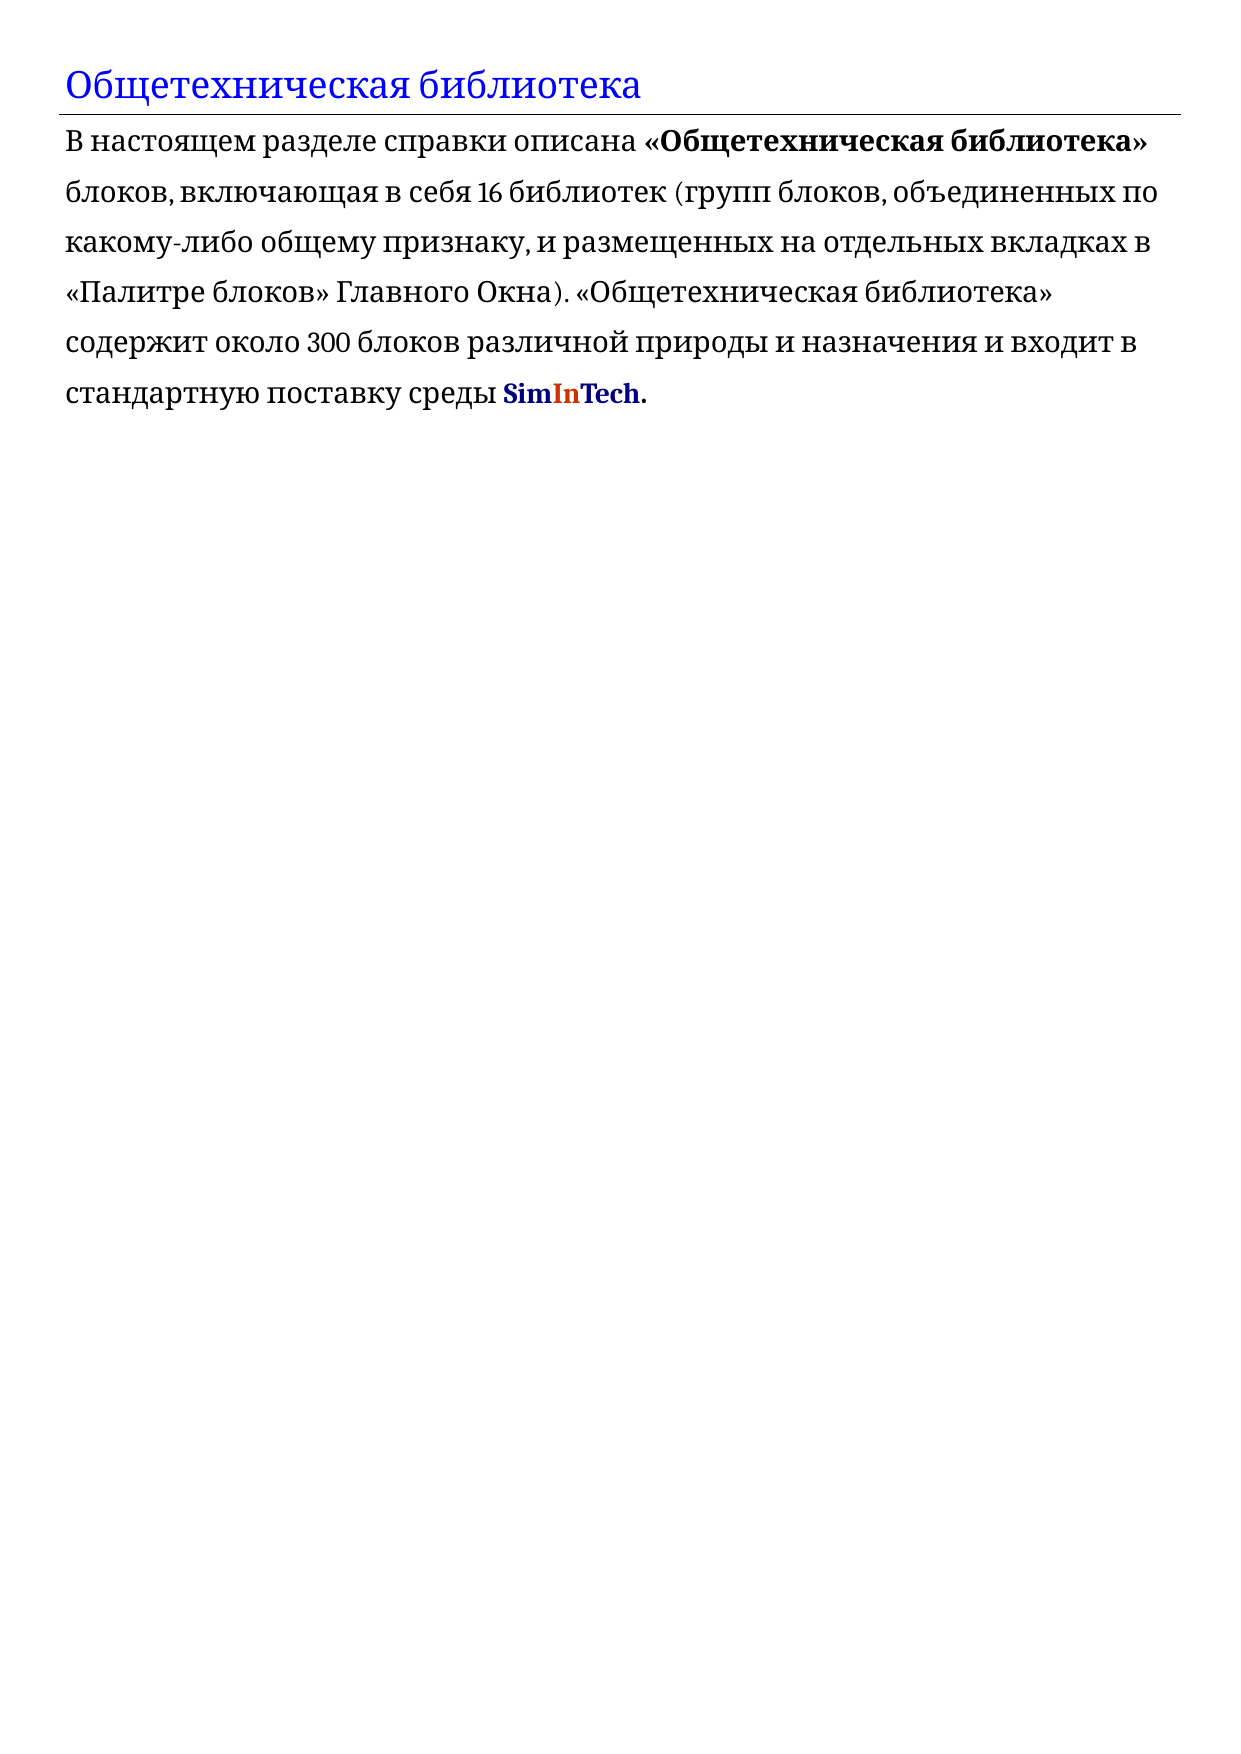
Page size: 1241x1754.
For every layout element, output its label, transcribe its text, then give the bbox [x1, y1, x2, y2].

table_header Общетехническая библиотека [59, 59, 1181, 114]
table_cell В настоящем разделе справки описана «Общетехническая библиотека» блоков, включающая в себя 16 библиотек (групп блоков, объединенных по какому-либо общему признаку, и размещенных на отдельных вкладках в «Палитре блоков» Главного Окна). «Общетехническая библиотека» содержит около 300 блоков различной природы и назначения и входит в стандартную поставку среды SimInTech. [59, 115, 1181, 422]
